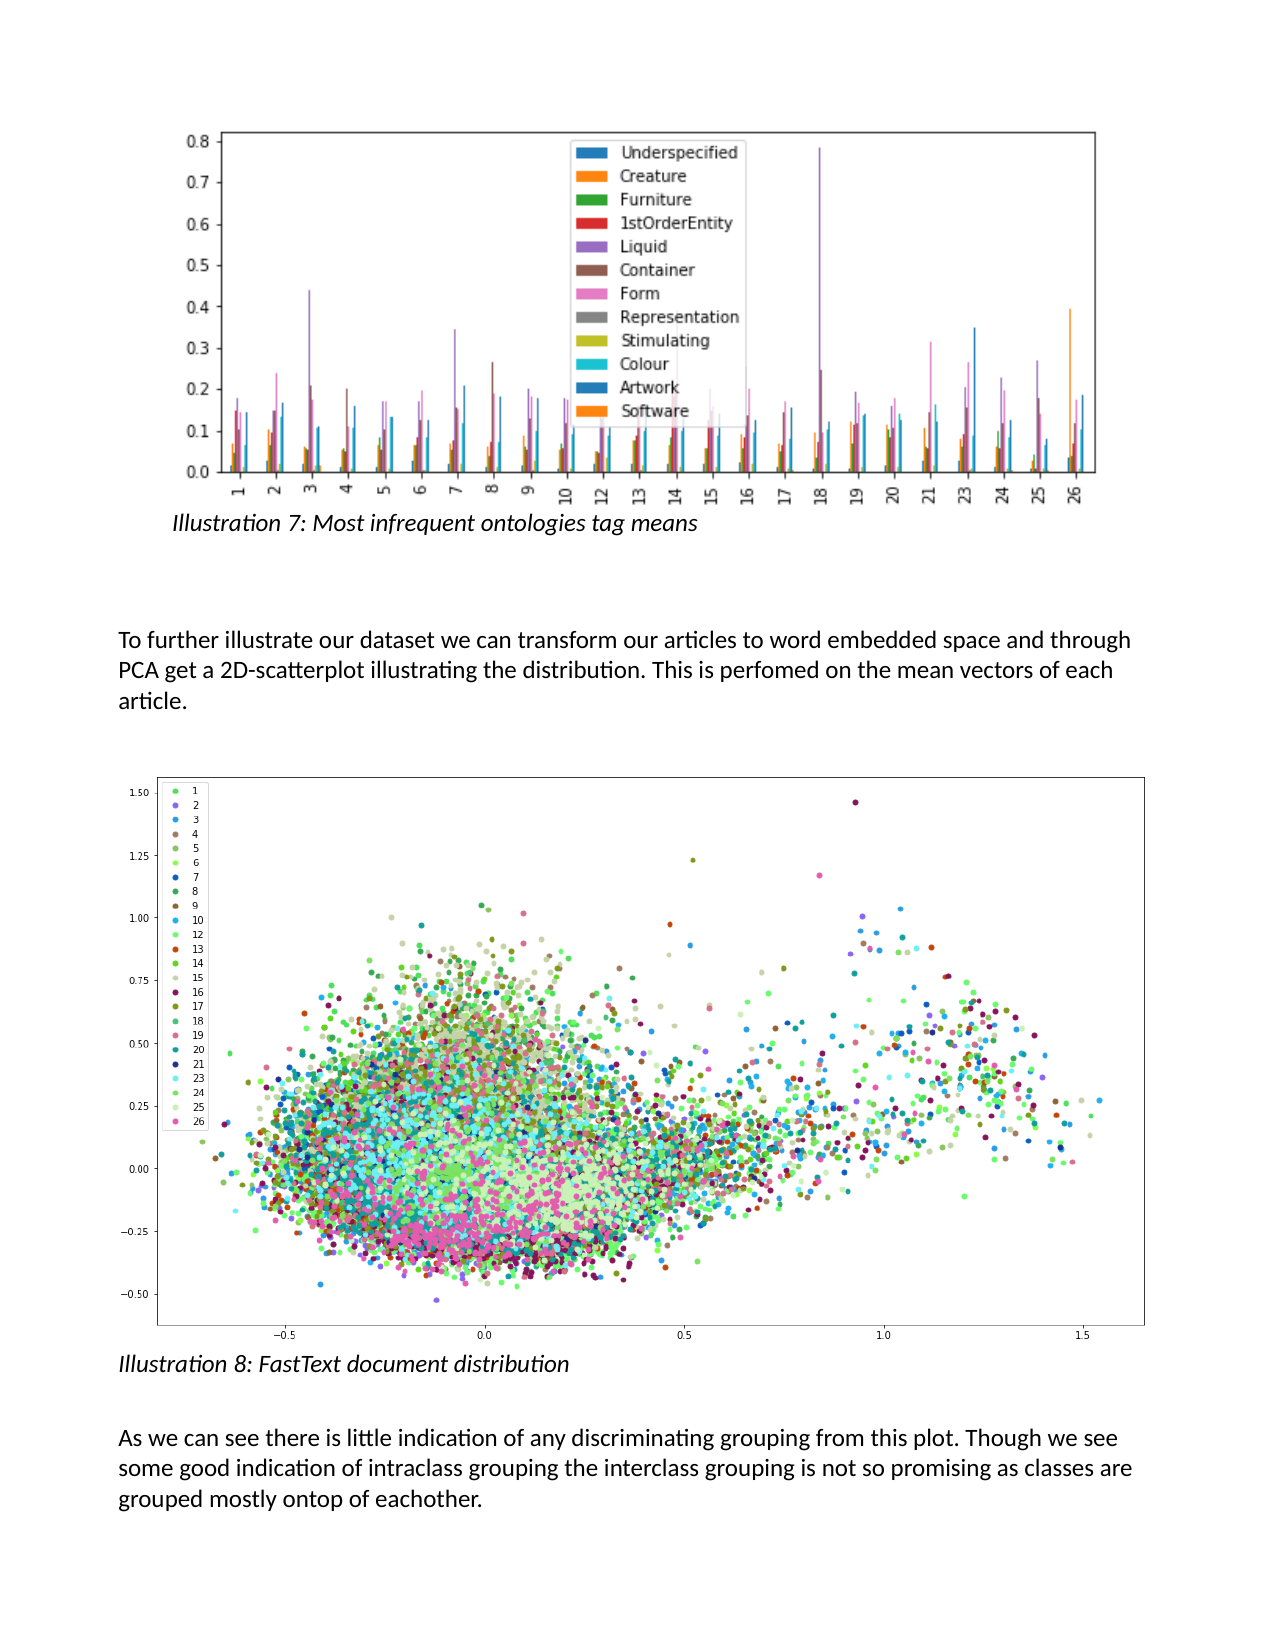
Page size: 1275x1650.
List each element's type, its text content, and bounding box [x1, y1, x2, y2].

text Illustration 8: FastText document distribution [118, 1349, 1157, 1379]
text Illustration 7: Most infrequent ontologies tag means [172, 508, 1103, 538]
text As we can see there is little indication of any discriminating grouping from this plot. Though we see some good indication of intraclass grouping the interclass grouping is not so promising as classes are grouped mostly ontop of eachother. [118, 1422, 1157, 1514]
picture [171, 118, 1104, 508]
picture [118, 770, 1157, 1349]
text To further illustrate our dataset we can transform our articles to word embedded space and through PCA get a 2D-scatterplot illustrating the distribution. This is perfomed on the mean vectors of each article. [118, 624, 1157, 715]
